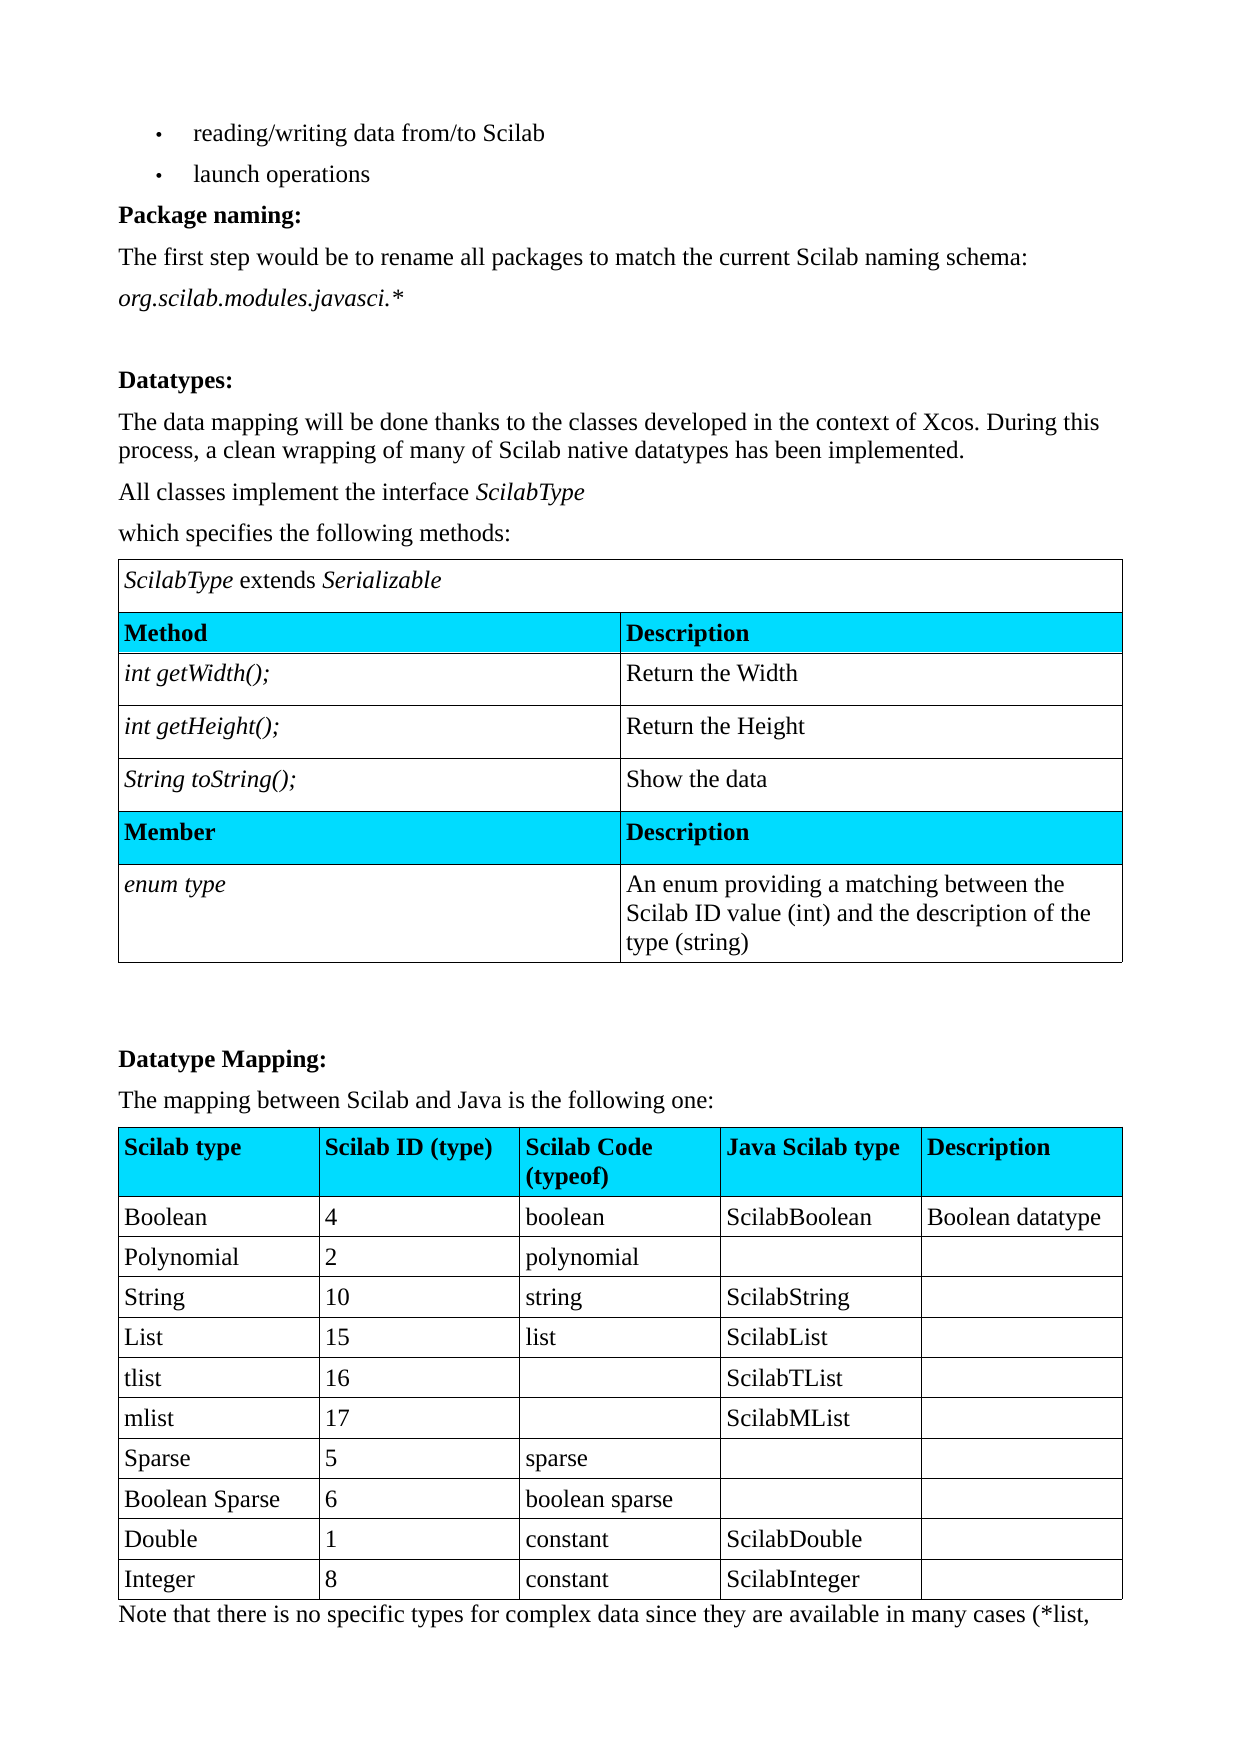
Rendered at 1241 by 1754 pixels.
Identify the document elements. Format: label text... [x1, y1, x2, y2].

table_cell [922, 1318, 1122, 1357]
table_cell Boolean datatype [922, 1197, 1122, 1236]
text Package naming: [118, 201, 1122, 229]
table_cell ScilabString [721, 1277, 921, 1317]
table_header ScilabType extends Serializable [119, 560, 1122, 612]
table_cell 1 [320, 1519, 519, 1558]
table_cell int getWidth(); [119, 654, 620, 705]
table_cell ScilabMList [721, 1398, 921, 1438]
table_cell enum type [119, 865, 620, 962]
text Datatypes: [118, 366, 1122, 394]
table_header Description [922, 1128, 1122, 1196]
table_cell 2 [320, 1237, 519, 1276]
table_cell constant [520, 1519, 720, 1558]
table_cell [922, 1560, 1122, 1599]
table_cell Show the data [621, 759, 1122, 811]
table_cell String [119, 1277, 319, 1317]
table_cell Integer [119, 1560, 319, 1599]
table_cell Method [119, 613, 620, 652]
table_cell tlist [119, 1358, 319, 1397]
table_cell String toString(); [119, 759, 620, 811]
table_cell List [119, 1318, 319, 1357]
table_cell [520, 1398, 720, 1438]
table_cell [922, 1237, 1122, 1276]
table_cell [922, 1277, 1122, 1317]
table_cell constant [520, 1560, 720, 1599]
table_cell Member [119, 812, 620, 864]
table_cell sparse [520, 1439, 720, 1478]
table_cell Description [621, 812, 1122, 864]
table_header Scilab Code (typeof) [520, 1128, 720, 1196]
table_cell 6 [320, 1479, 519, 1518]
table_cell 17 [320, 1398, 519, 1438]
table_cell [922, 1519, 1122, 1558]
text The data mapping will be done thanks to the classes developed in the context of Xcos. During this process, a clean wrapping of many of Scilab native datatypes has been implemented. [118, 407, 1122, 464]
table_cell 10 [320, 1277, 519, 1317]
table_cell [922, 1358, 1122, 1397]
table_cell [721, 1237, 921, 1276]
table_cell 4 [320, 1197, 519, 1236]
table_cell [721, 1479, 921, 1518]
table_cell Description [621, 613, 1122, 652]
table_cell [721, 1439, 921, 1478]
table_cell Boolean Sparse [119, 1479, 319, 1518]
table_cell [922, 1439, 1122, 1478]
list reading/writing data from/to Scilab [156, 118, 1122, 147]
text The mapping between Scilab and Java is the following one: [118, 1085, 1122, 1114]
table_cell polynomial [520, 1237, 720, 1276]
table_cell An enum providing a matching between the Scilab ID value (int) and the description of the type (string) [621, 865, 1122, 962]
table_header Java Scilab type [721, 1128, 921, 1196]
table_cell Polynomial [119, 1237, 319, 1276]
list launch operations [156, 159, 1122, 188]
text which specifies the following methods: [118, 518, 1122, 547]
table_cell Sparse [119, 1439, 319, 1478]
table_cell 8 [320, 1560, 519, 1599]
table_cell boolean sparse [520, 1479, 720, 1518]
text Note that there is no specific types for complex data since they are available in many cases (*list, [118, 1600, 1122, 1628]
table_cell ScilabTList [721, 1358, 921, 1397]
table_cell int getHeight(); [119, 706, 620, 758]
table_cell ScilabBoolean [721, 1197, 921, 1236]
table_cell ScilabDouble [721, 1519, 921, 1558]
text Datatype Mapping: [118, 1044, 1122, 1073]
table_cell ScilabList [721, 1318, 921, 1357]
table_cell string [520, 1277, 720, 1317]
table_cell 5 [320, 1439, 519, 1478]
table_cell Return the Height [621, 706, 1122, 758]
table_cell 15 [320, 1318, 519, 1357]
table_cell [922, 1398, 1122, 1438]
table_cell Return the Width [621, 654, 1122, 705]
table_cell list [520, 1318, 720, 1357]
table_cell mlist [119, 1398, 319, 1438]
table_cell Double [119, 1519, 319, 1558]
table_cell ScilabInteger [721, 1560, 921, 1599]
text The first step would be to rename all packages to match the current Scilab naming schema: [118, 242, 1122, 271]
table_cell boolean [520, 1197, 720, 1236]
table_cell Boolean [119, 1197, 319, 1236]
table_cell [520, 1358, 720, 1397]
table_header Scilab ID (type) [320, 1128, 519, 1196]
table_header Scilab type [119, 1128, 319, 1196]
text org.scilab.modules.javasci.* [118, 283, 1122, 312]
text All classes implement the interface ScilabType [118, 477, 1122, 506]
table_cell 16 [320, 1358, 519, 1397]
table_cell [922, 1479, 1122, 1518]
